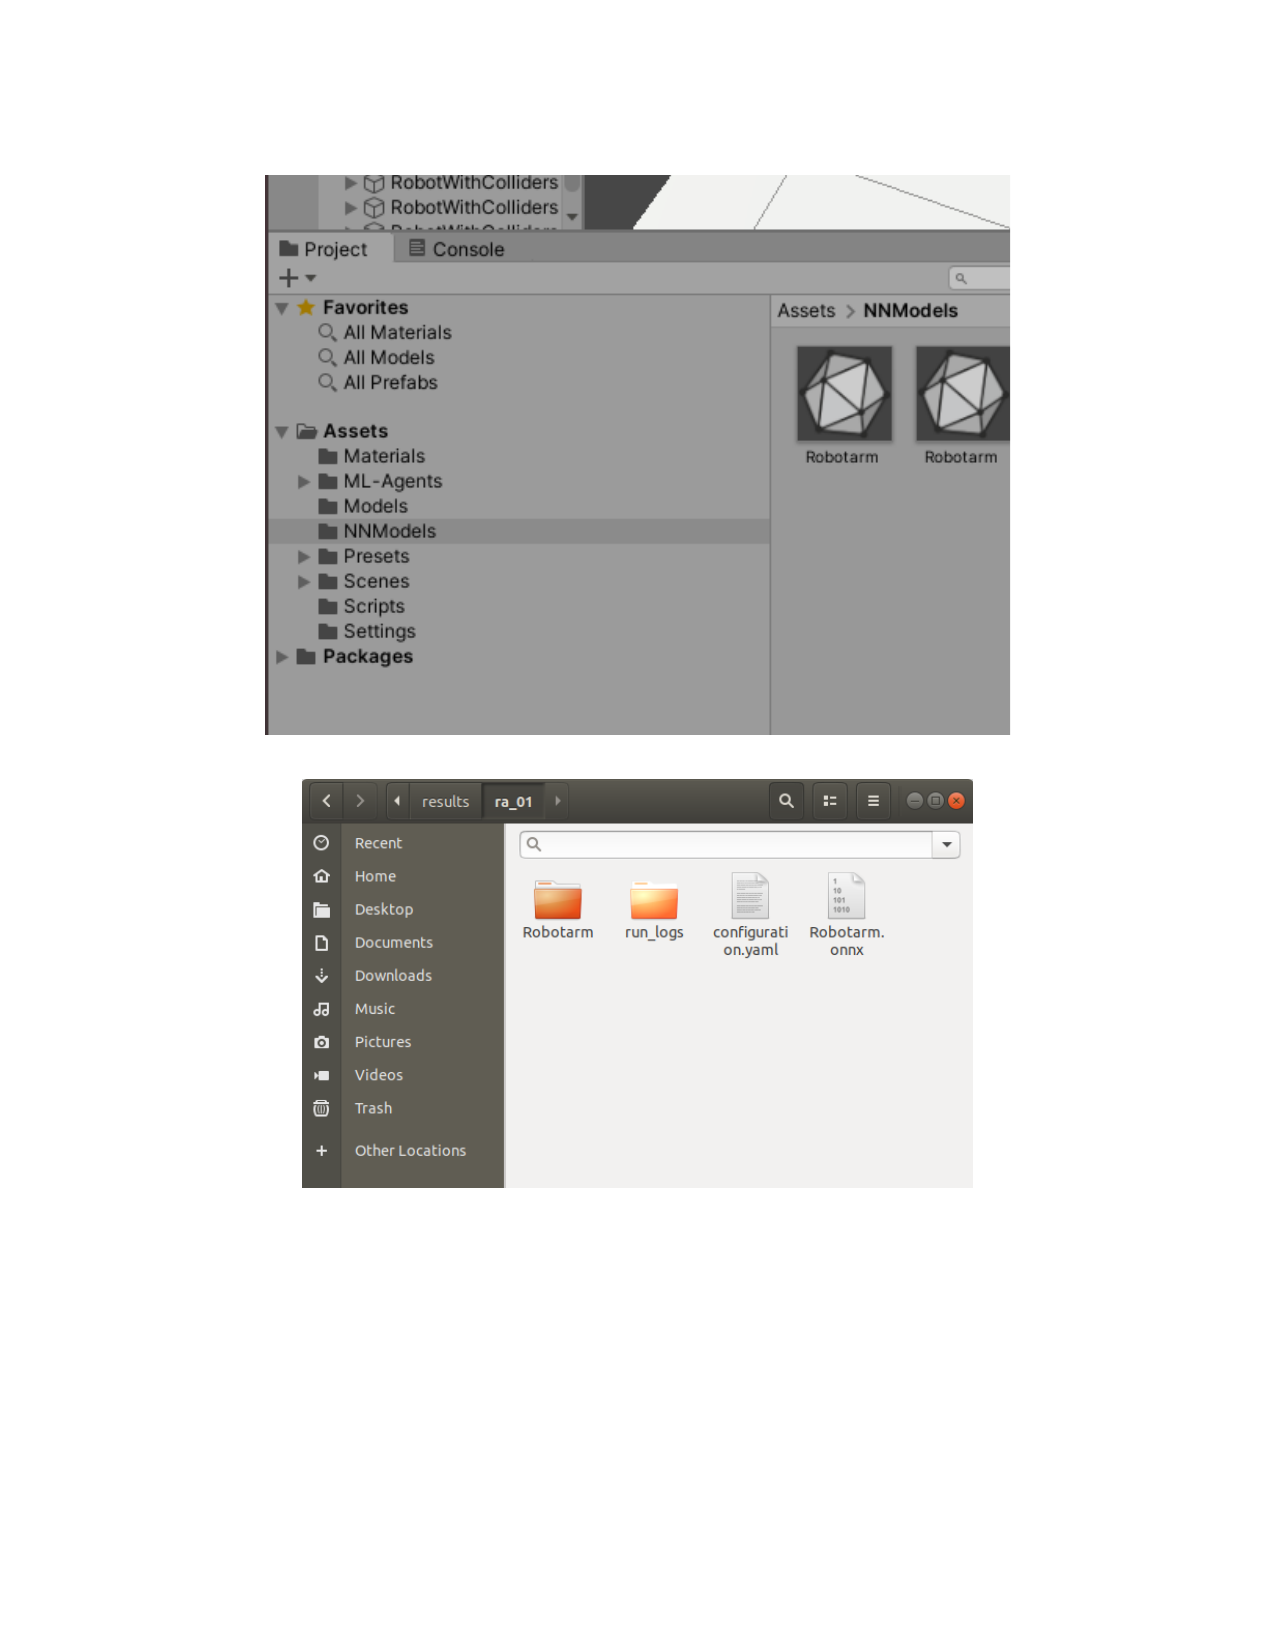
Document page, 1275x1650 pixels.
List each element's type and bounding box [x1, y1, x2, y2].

picture [265, 175, 1011, 735]
picture [302, 779, 973, 1188]
